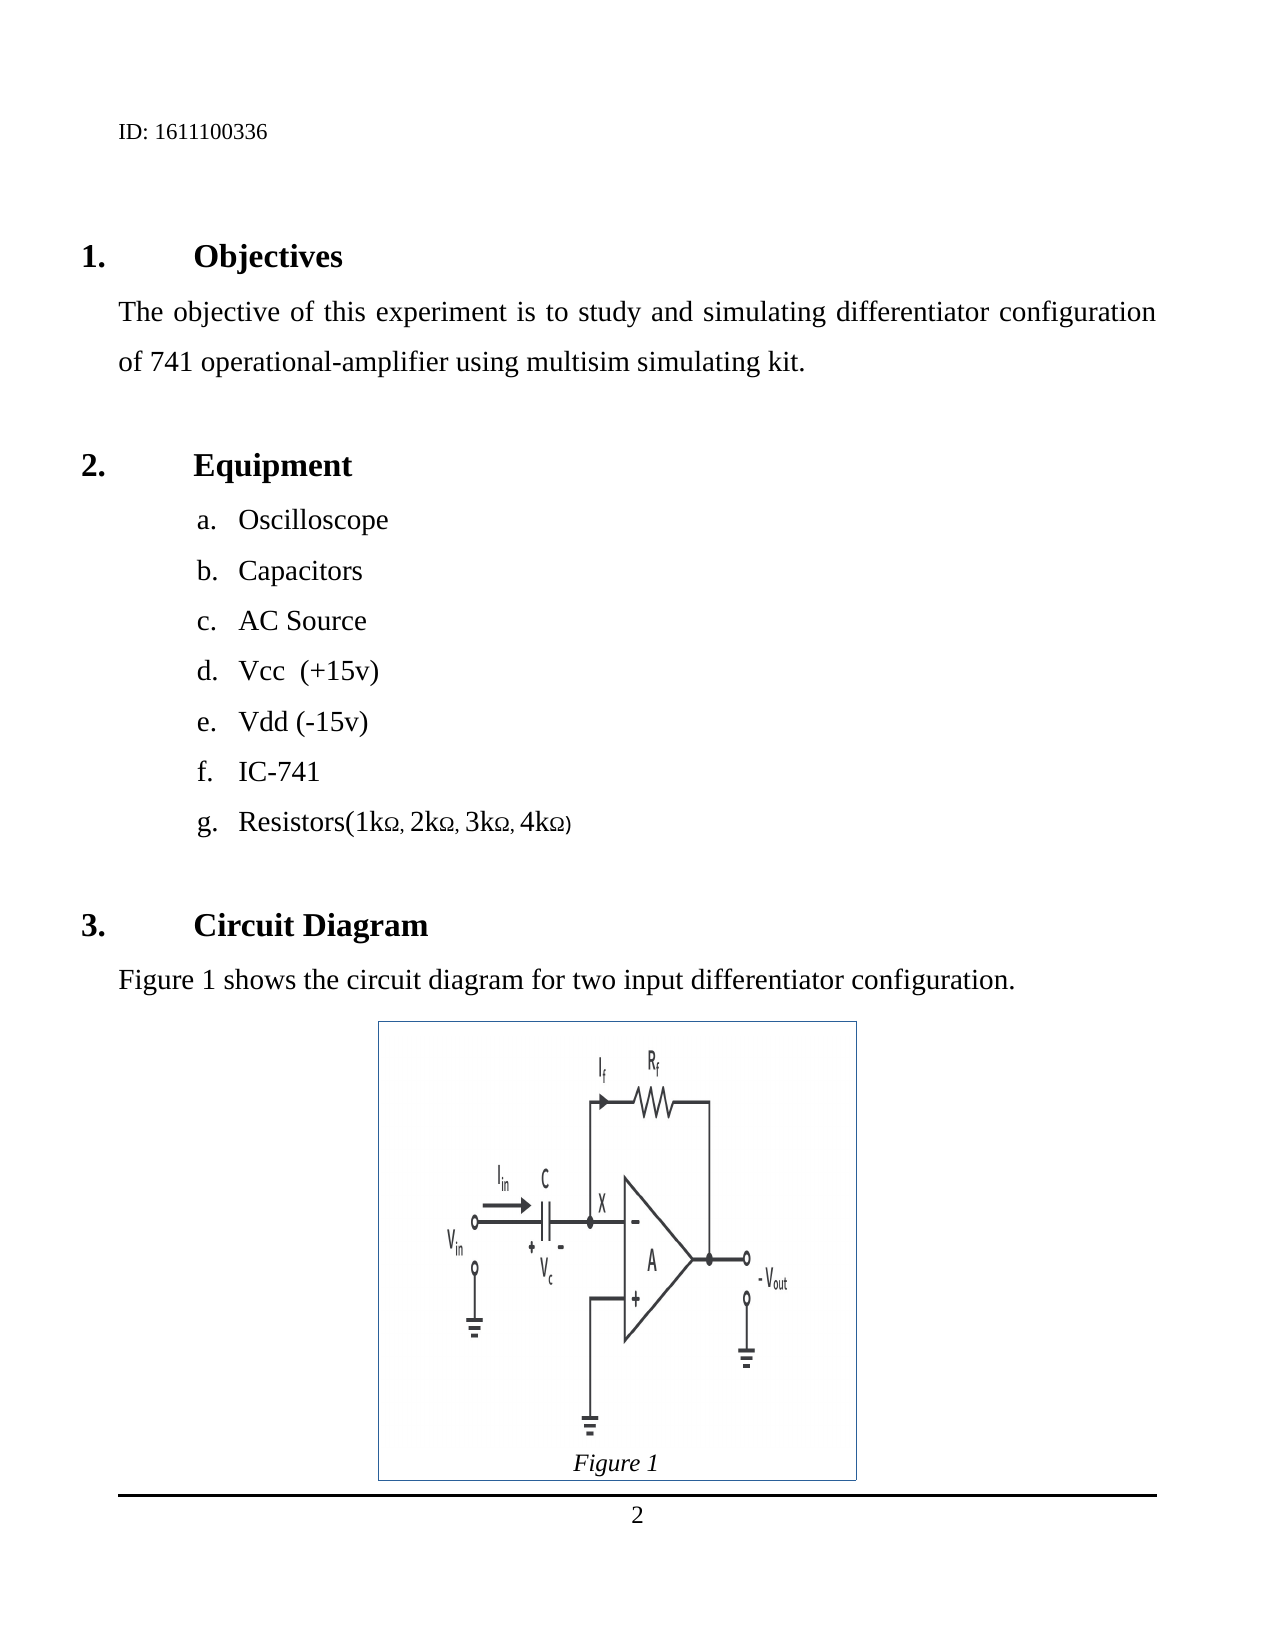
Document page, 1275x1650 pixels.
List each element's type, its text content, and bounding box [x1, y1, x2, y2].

list Vcc (+15v) [197, 653, 1157, 687]
list Oscilloscope [197, 502, 1157, 536]
list Vdd (-15v) [197, 704, 1157, 737]
list The objective of this experiment is to study and simulating differentiator configuration of 741 operational-amplifier using multisim simulating kit. [81, 294, 1157, 378]
list IC-741 [197, 754, 1157, 788]
list Circuit Diagram [81, 905, 1157, 943]
list AC Source [197, 603, 1157, 637]
list Capacitors [197, 553, 1157, 586]
list Equipment [81, 445, 1157, 483]
list Figure 1 shows the circuit diagram for two input differentiator configuration. [81, 962, 1157, 996]
list Objectives [81, 237, 1157, 275]
picture [381, 1036, 854, 1448]
list Resistors(1kΩ, 2kΩ, 3kΩ, 4kΩ) [197, 804, 1157, 838]
text ID: 1611100336 [118, 118, 1157, 144]
text Figure 1 [381, 1448, 853, 1477]
